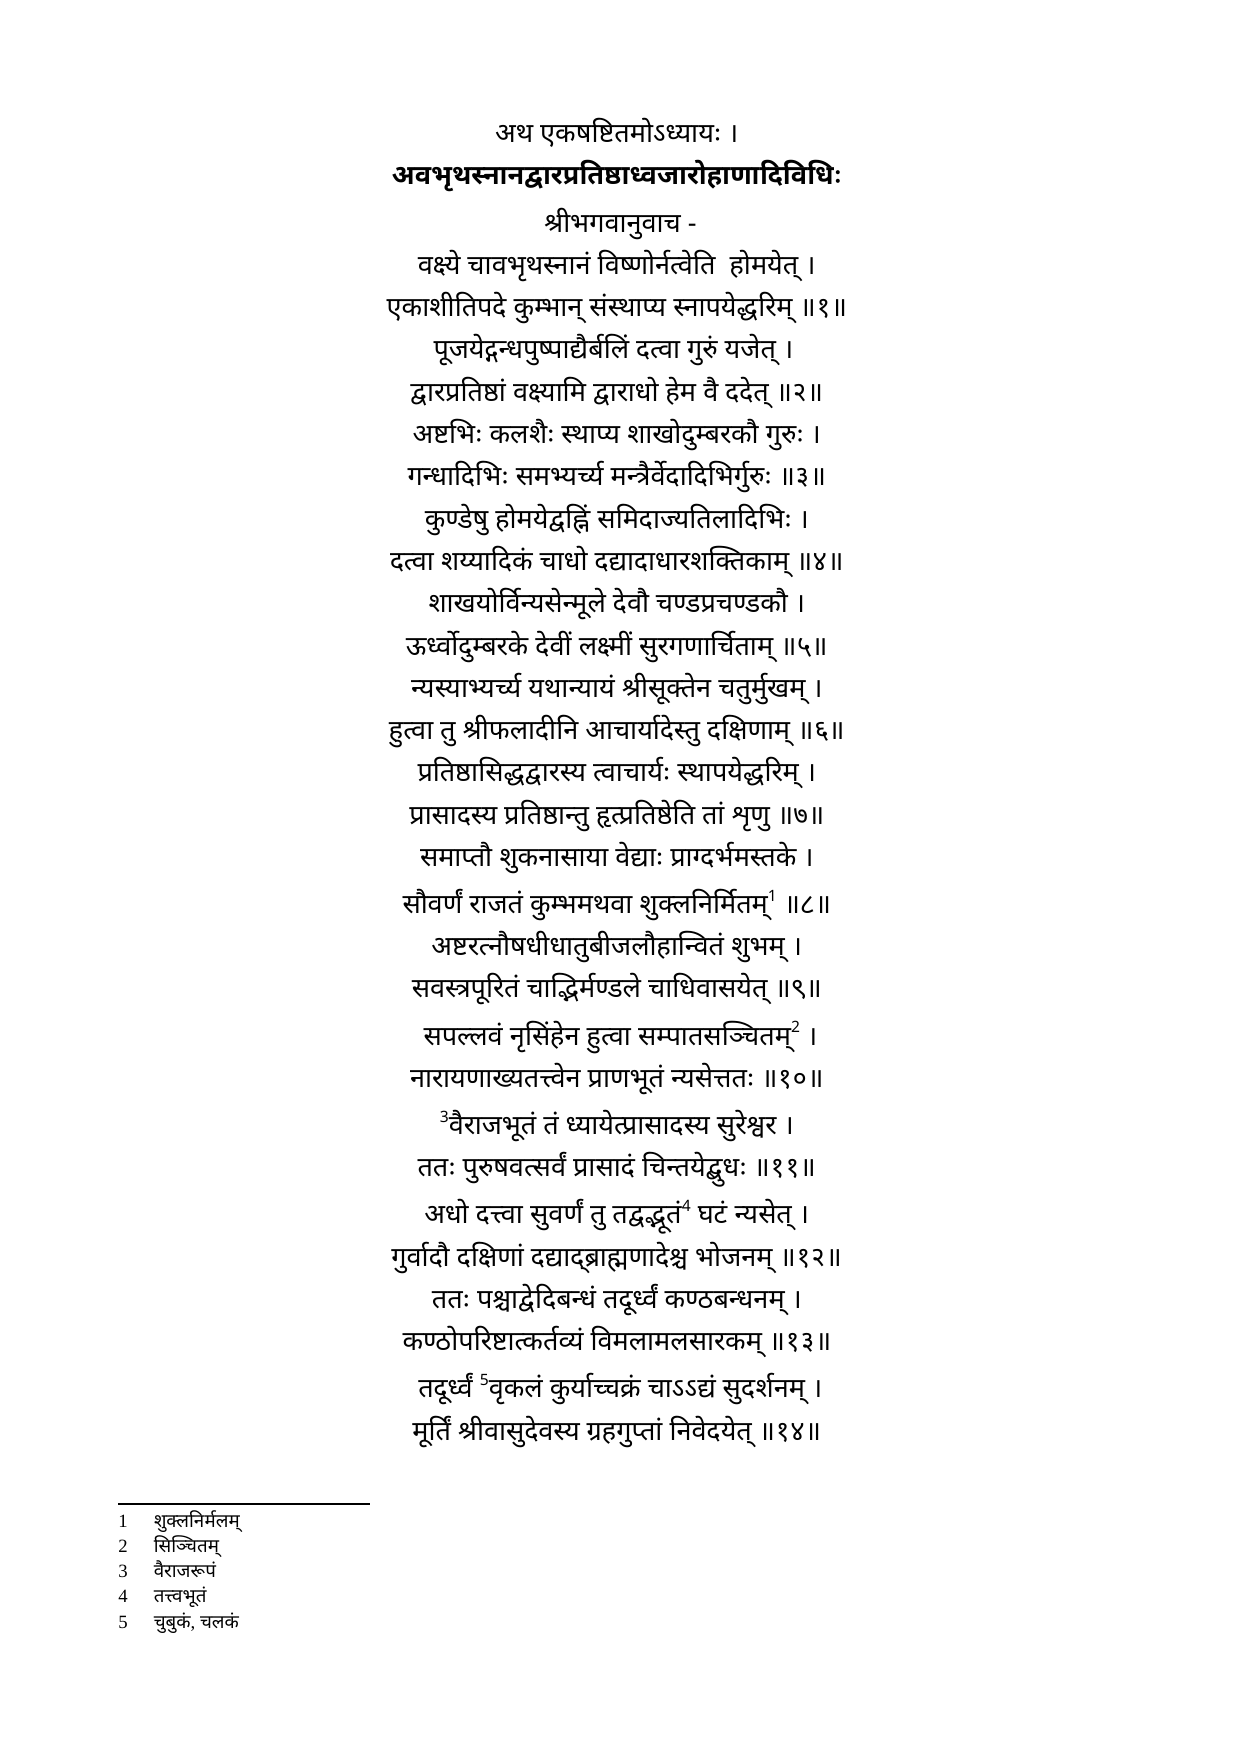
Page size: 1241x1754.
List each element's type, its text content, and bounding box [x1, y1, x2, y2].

text अवभृथस्नानद्वारप्रतिष्ठाध्वजारोहाणादिविधिः श्रीभगवानुवाच - वक्ष्ये चावभृथस्नानं विष्णोर्नत्वेति होमयेत् । एकाशीतिपदे कुम्भान् संस्थाप्य स्नापयेद्धरिम् ॥१॥ पूजयेद्गन्धपुष्पाद्यैर्बलिं दत्वा गुरुं यजेत् । द्वारप्रतिष्ठां वक्ष्यामि द्वाराधो हेम वै ददेत् ॥२॥ अष्टभिः कलशैः स्थाप्य शाखोदुम्बरकौ गुरुः । गन्धादिभिः समभ्यर्च्य मन्त्रैर्वेदादिभिर्गुरुः ॥३॥ कुण्डेषु होमयेद्वह्निं समिदाज्यतिलादिभिः । दत्वा शय्यादिकं चाधो दद्यादाधारशक्तिकाम् ॥४॥ शाखयोर्विन्यसेन्मूले देवौ चण्डप्रचण्डकौ । ऊर्ध्वोदुम्बरके देवीं लक्ष्मीं सुरगणार्चिताम् ॥५॥ न्यस्याभ्यर्च्य यथान्यायं श्रीसूक्तेन चतुर्मुखम् । हुत्वा तु श्रीफलादीनि आचार्यादेस्तु दक्षिणाम् ॥६॥ प्रतिष्ठासिद्धद्वारस्य त्वाचार्यः स्थापयेद्धरिम् । [118, 160, 1122, 793]
text सिञ्चितम् [118, 1535, 1122, 1560]
text अथ एकषष्टितमोऽध्यायः । [118, 118, 1122, 153]
text शुक्लनिर्मलम् [118, 1510, 1122, 1535]
text प्रासादस्य प्रतिष्ठान्तु हृत्प्रतिष्ठेति तां शृणु ॥७॥ समाप्तौ शुकनासाया वेद्याः प्राग्दर्भमस्तके । सौवर्णं राजतं कुम्भमथवा शुक्लनिर्मितम् ॥८॥ अष्टरत्नौषधीधातुबीजलौहान्वितं शुभम् । सवस्त्रपूरितं चाद्भिर्मण्डले चाधिवासयेत् ॥९॥ सपल्लवं नृसिंहेन हुत्वा सम्पातसञ्चितम् । नारायणाख्यतत्त्वेन प्राणभूतं न्यसेत्ततः ॥१०॥ वैराजभूतं तं ध्यायेत्प्रासादस्य सुरेश्वर । ततः पुरुषवत्सर्वं प्रासादं चिन्तयेद्बुधः ॥११॥ अधो दत्त्वा सुवर्णं तु तद्वद्भूतं घटं न्यसेत् । गुर्वादौ दक्षिणां दद्याद्ब्राह्मणादेश्च भोजनम् ॥१२॥ ततः पश्चाद्वेदिबन्धं तदूर्ध्वं कण्ठबन्धनम् । कण्ठोपरिष्टात्कर्तव्यं विमलामलसारकम् ॥१३॥ तदूर्ध्वं वृकलं कुर्याच्चक्रं चाऽऽद्यं सुदर्शनम् । मूर्तिं श्रीवासुदेवस्य ग्रहगुप्तां निवेदयेत् ॥१४॥ [118, 800, 1122, 1451]
text चुबुकं, चलकं [118, 1611, 1122, 1636]
text तत्त्वभूतं [118, 1585, 1122, 1611]
text वैराजरूपं [118, 1560, 1122, 1585]
